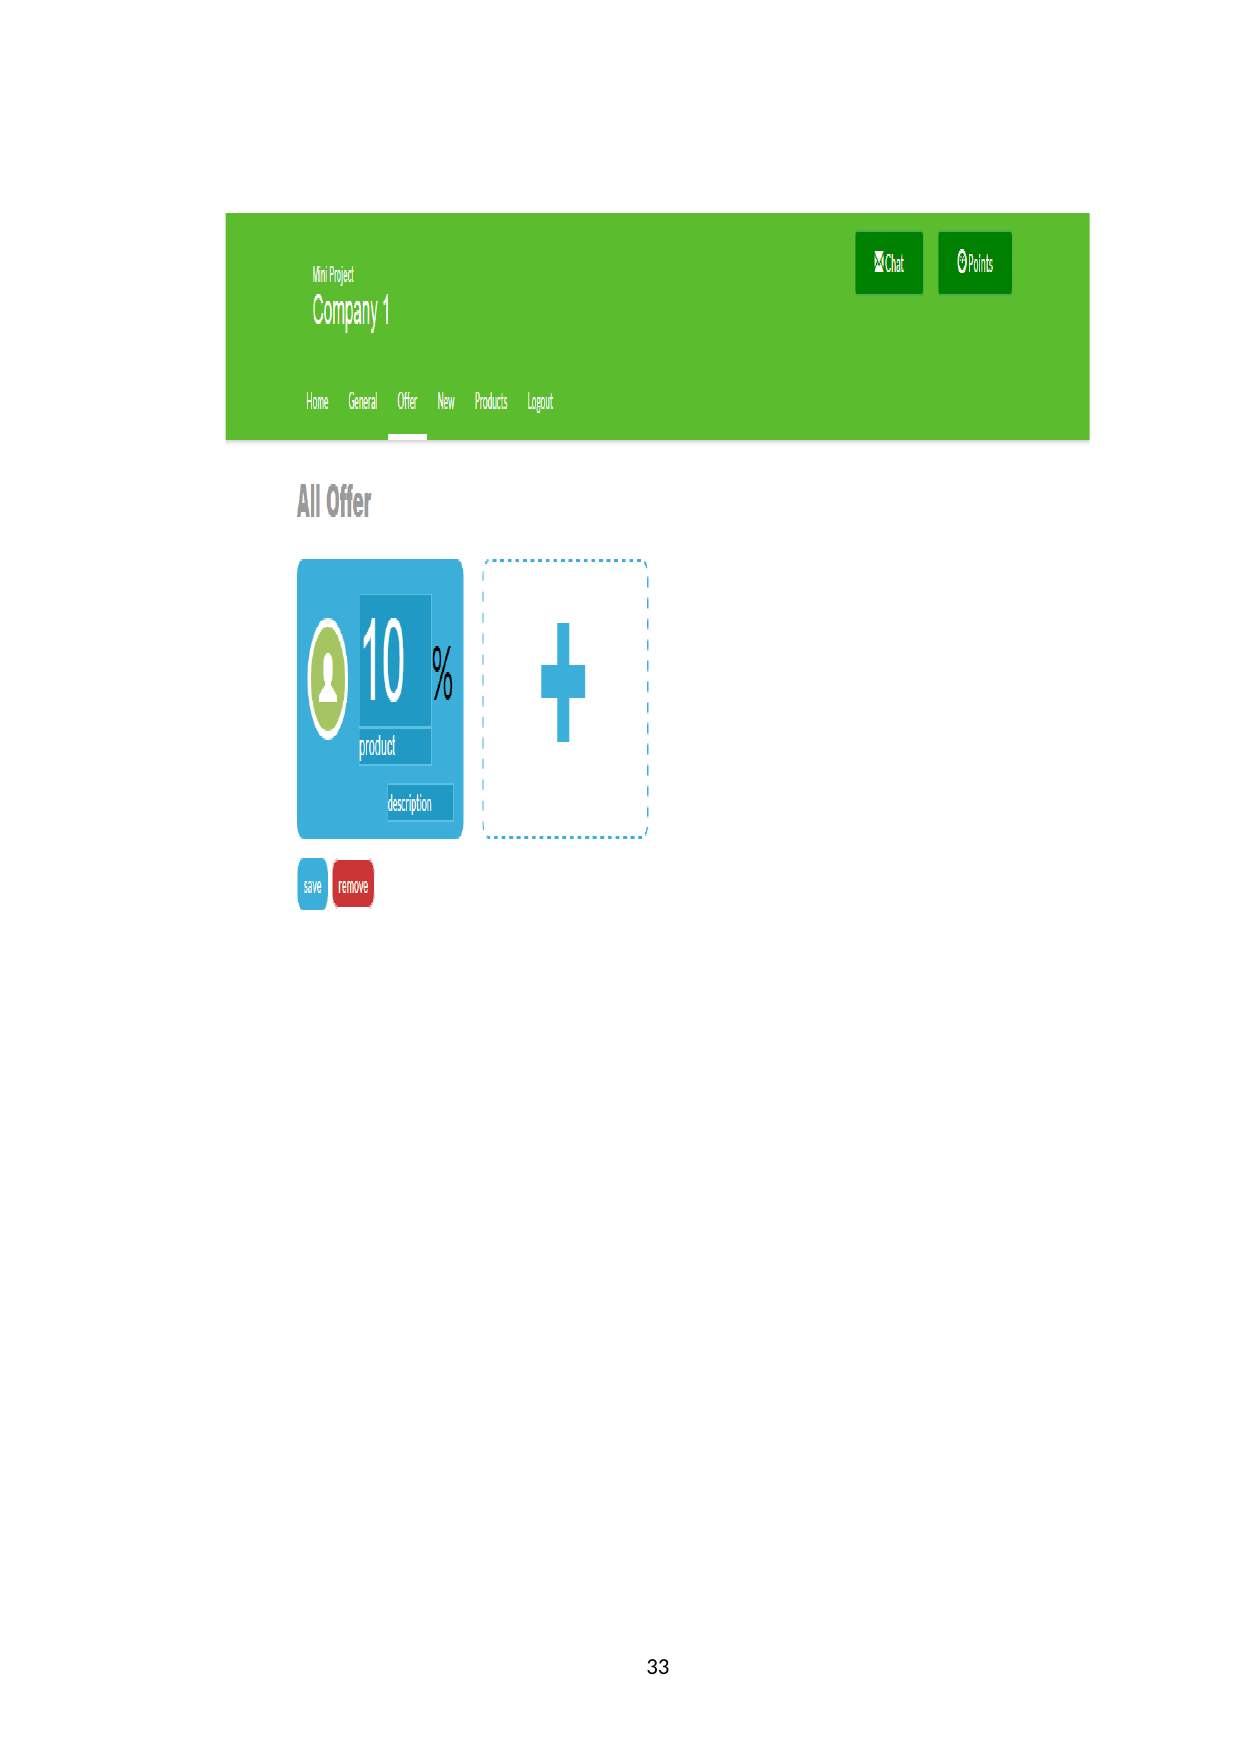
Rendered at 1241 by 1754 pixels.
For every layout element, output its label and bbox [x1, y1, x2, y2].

picture [225, 213, 1090, 1332]
